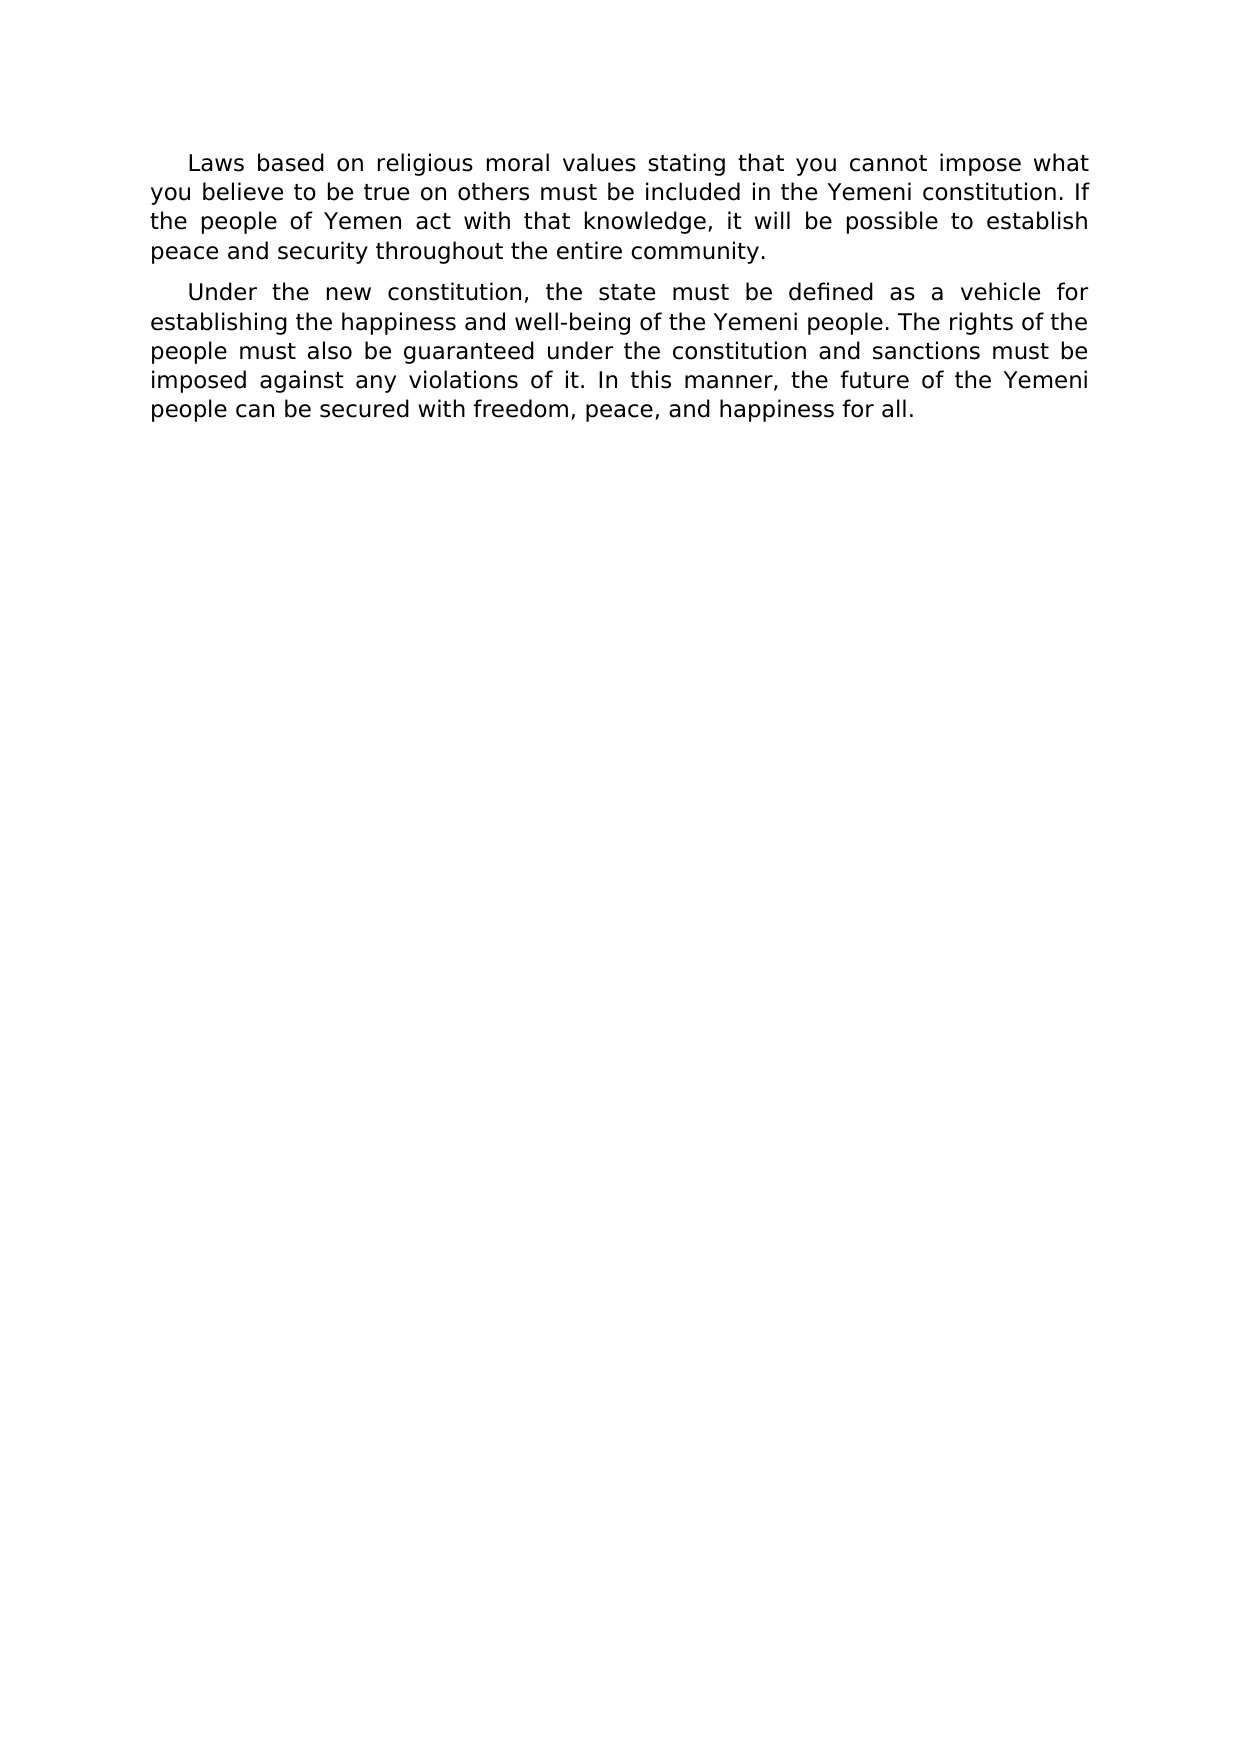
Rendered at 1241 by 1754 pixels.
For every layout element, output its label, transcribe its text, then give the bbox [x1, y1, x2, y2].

text Under the new constitution, the state must be defined as a vehicle for establishing the happiness and well-being of the Yemeni people. The rights of the people must also be guaranteed under the constitution and sanctions must be imposed against any violations of it. In this manner, the future of the Yemeni people can be secured with freedom, peace, and happiness for all. [150, 279, 1090, 423]
text Laws based on religious moral values stating that you cannot impose what you believe to be true on others must be included in the Yemeni constitution. If the people of Yemen act with that knowledge, it will be possible to establish peace and security throughout the entire community. [150, 150, 1090, 264]
